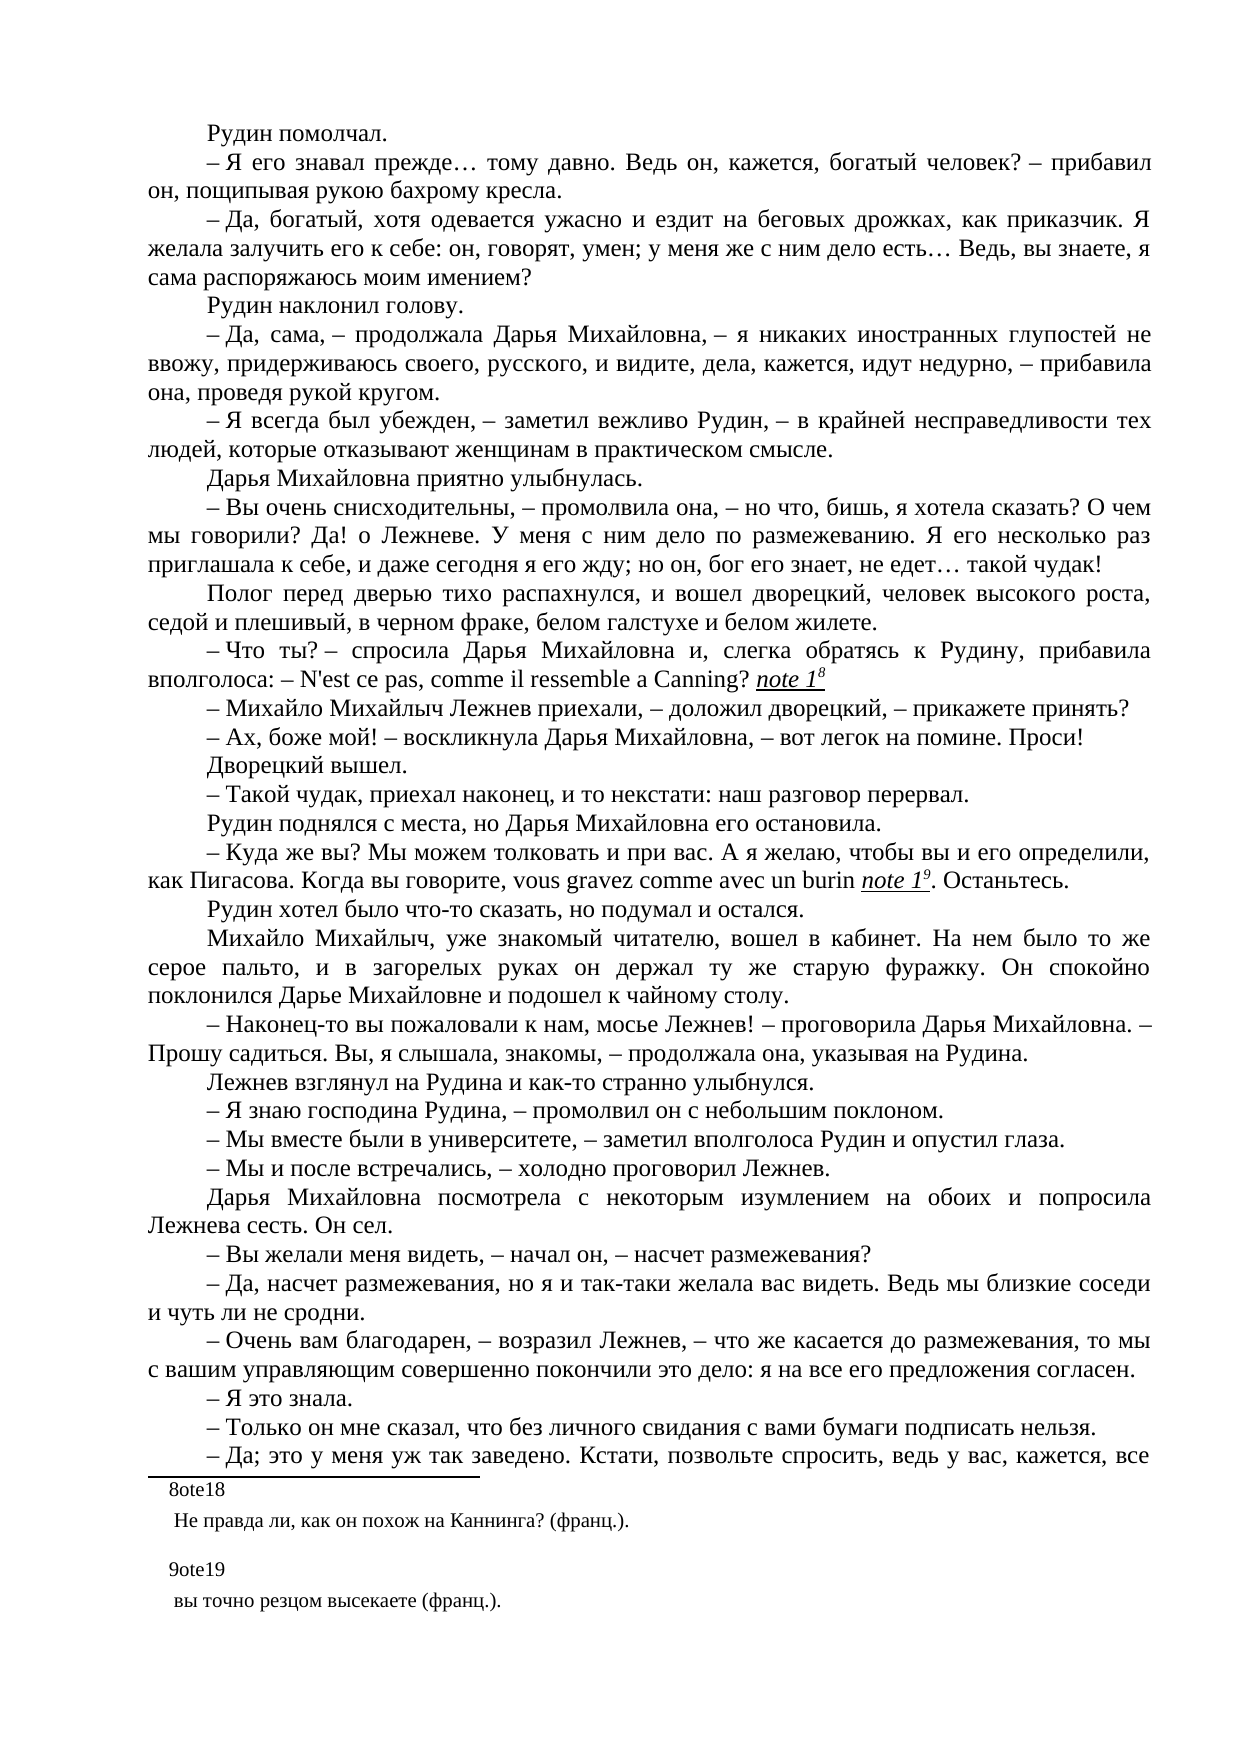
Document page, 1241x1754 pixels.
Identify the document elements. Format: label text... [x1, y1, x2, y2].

text – Я знаю господина Рудина, – промолвил он с небольшим поклоном. [148, 1096, 1152, 1124]
text Рудин поднялся с места, но Дарья Михайловна его остановила. [148, 808, 1152, 837]
text – Вы желали меня видеть, – начал он, – насчет размежевания? [148, 1239, 1152, 1268]
text – Я это знала. [148, 1383, 1152, 1412]
text – Мы и после встречались, – холодно проговорил Лежнев. [148, 1153, 1152, 1182]
text – Да, сама, – продолжала Дарья Михайловна, – я никаких иностранных глупостей не ввожу, придерживаюсь своего, русского, и видите, дела, кажется, идут недурно, – прибавила она, проведя рукой кругом. [148, 319, 1152, 406]
text – Михайло Михайлыч Лежнев приехали, – доложил дворецкий, – прикажете принять? [148, 693, 1152, 722]
text Дворецкий вышел. [148, 751, 1152, 779]
text – Что ты? – спросила Дарья Михайловна и, слегка обратясь к Рудину, прибавила вполголоса: – N'est ce pas, comme il ressemble a Canning? note 1 [148, 636, 1152, 693]
text Лежнев взглянул на Рудина и как-то странно улыбнулся. [148, 1067, 1152, 1096]
text – Ах, боже мой! – воскликнула Дарья Михайловна, – вот легок на помине. Проси! [148, 722, 1152, 751]
text – Очень вам благодарен, – возразил Лежнев, – что же касается до размежевания, то мы с вашим управляющим совершенно покончили это дело: я на все его предложения согласен. [148, 1326, 1152, 1383]
text – Вы очень снисходительны, – промолвила она, – но что, бишь, я хотела сказать? О чем мы говорили? Да! о Лежневе. У меня с ним дело по размежеванию. Я его несколько раз приглашала к себе, и даже сегодня я его жду; но он, бог его знает, не едет… такой чудак! [148, 492, 1152, 578]
text Дарья Михайловна посмотрела с некоторым изумлением на обоих и попросила Лежнева сесть. Он сел. [148, 1182, 1152, 1239]
text ote18 [148, 1477, 1152, 1508]
text Рудин хотел было что-то сказать, но подумал и остался. [148, 894, 1152, 923]
text Рудин наклонил голову. [148, 291, 1152, 319]
text – Я всегда был убежден, – заметил вежливо Рудин, – в крайней несправедливости тех людей, которые отказывают женщинам в практическом смысле. [148, 406, 1152, 463]
text – Я его знавал прежде… тому давно. Ведь он, кажется, богатый человек? – прибавил он, пощипывая рукою бахрому кресла. [148, 147, 1152, 204]
text – Наконец-то вы пожаловали к нам, мосье Лежнев! – проговорила Дарья Михайловна. – Прошу садиться. Вы, я слышала, знакомы, – продолжала она, указывая на Рудина. [148, 1009, 1152, 1067]
text Рудин помолчал. [148, 118, 1152, 147]
text Полог перед дверью тихо распахнулся, и вошел дворецкий, человек высокого роста, седой и плешивый, в черном фраке, белом галстухе и белом жилете. [148, 578, 1152, 636]
text – Куда же вы? Мы можем толковать и при вас. А я желаю, чтобы вы и его определили, как Пигасова. Когда вы говорите, vous gravez comme avec un burin note 1. Останьтесь. [148, 837, 1152, 894]
text Михайло Михайлыч, уже знакомый читателю, вошел в кабинет. На нем было то же серое пальто, и в загорелых руках он держал ту же старую фуражку. Он спокойно поклонился Дарье Михайловне и подошел к чайному столу. [148, 923, 1152, 1009]
text – Да; это у меня уж так заведено. Кстати, позвольте спросить, ведь у вас, кажется, все [148, 1441, 1152, 1469]
text – Такой чудак, приехал наконец, и то некстати: наш разговор перервал. [148, 779, 1152, 808]
text – Только он мне сказал, что без личного свидания с вами бумаги подписать нельзя. [148, 1412, 1152, 1441]
text – Да, богатый, хотя одевается ужасно и ездит на беговых дрожках, как приказчик. Я желала залучить его к себе: он, говорят, умен; у меня же с ним дело есть… Ведь, вы знаете, я сама распоряжаюсь моим имением? [148, 204, 1152, 291]
text ote19 [148, 1556, 1152, 1588]
text вы точно резцом высекаете (франц.). [148, 1588, 1152, 1612]
text – Мы вместе были в университете, – заметил вполголоса Рудин и опустил глаза. [148, 1124, 1152, 1153]
text Не правда ли, как он похож на Каннинга? (франц.). [148, 1508, 1152, 1532]
text Дарья Михайловна приятно улыбнулась. [148, 463, 1152, 492]
text – Да, насчет размежевания, но я и так-таки желала вас видеть. Ведь мы близкие соседи и чуть ли не сродни. [148, 1268, 1152, 1326]
